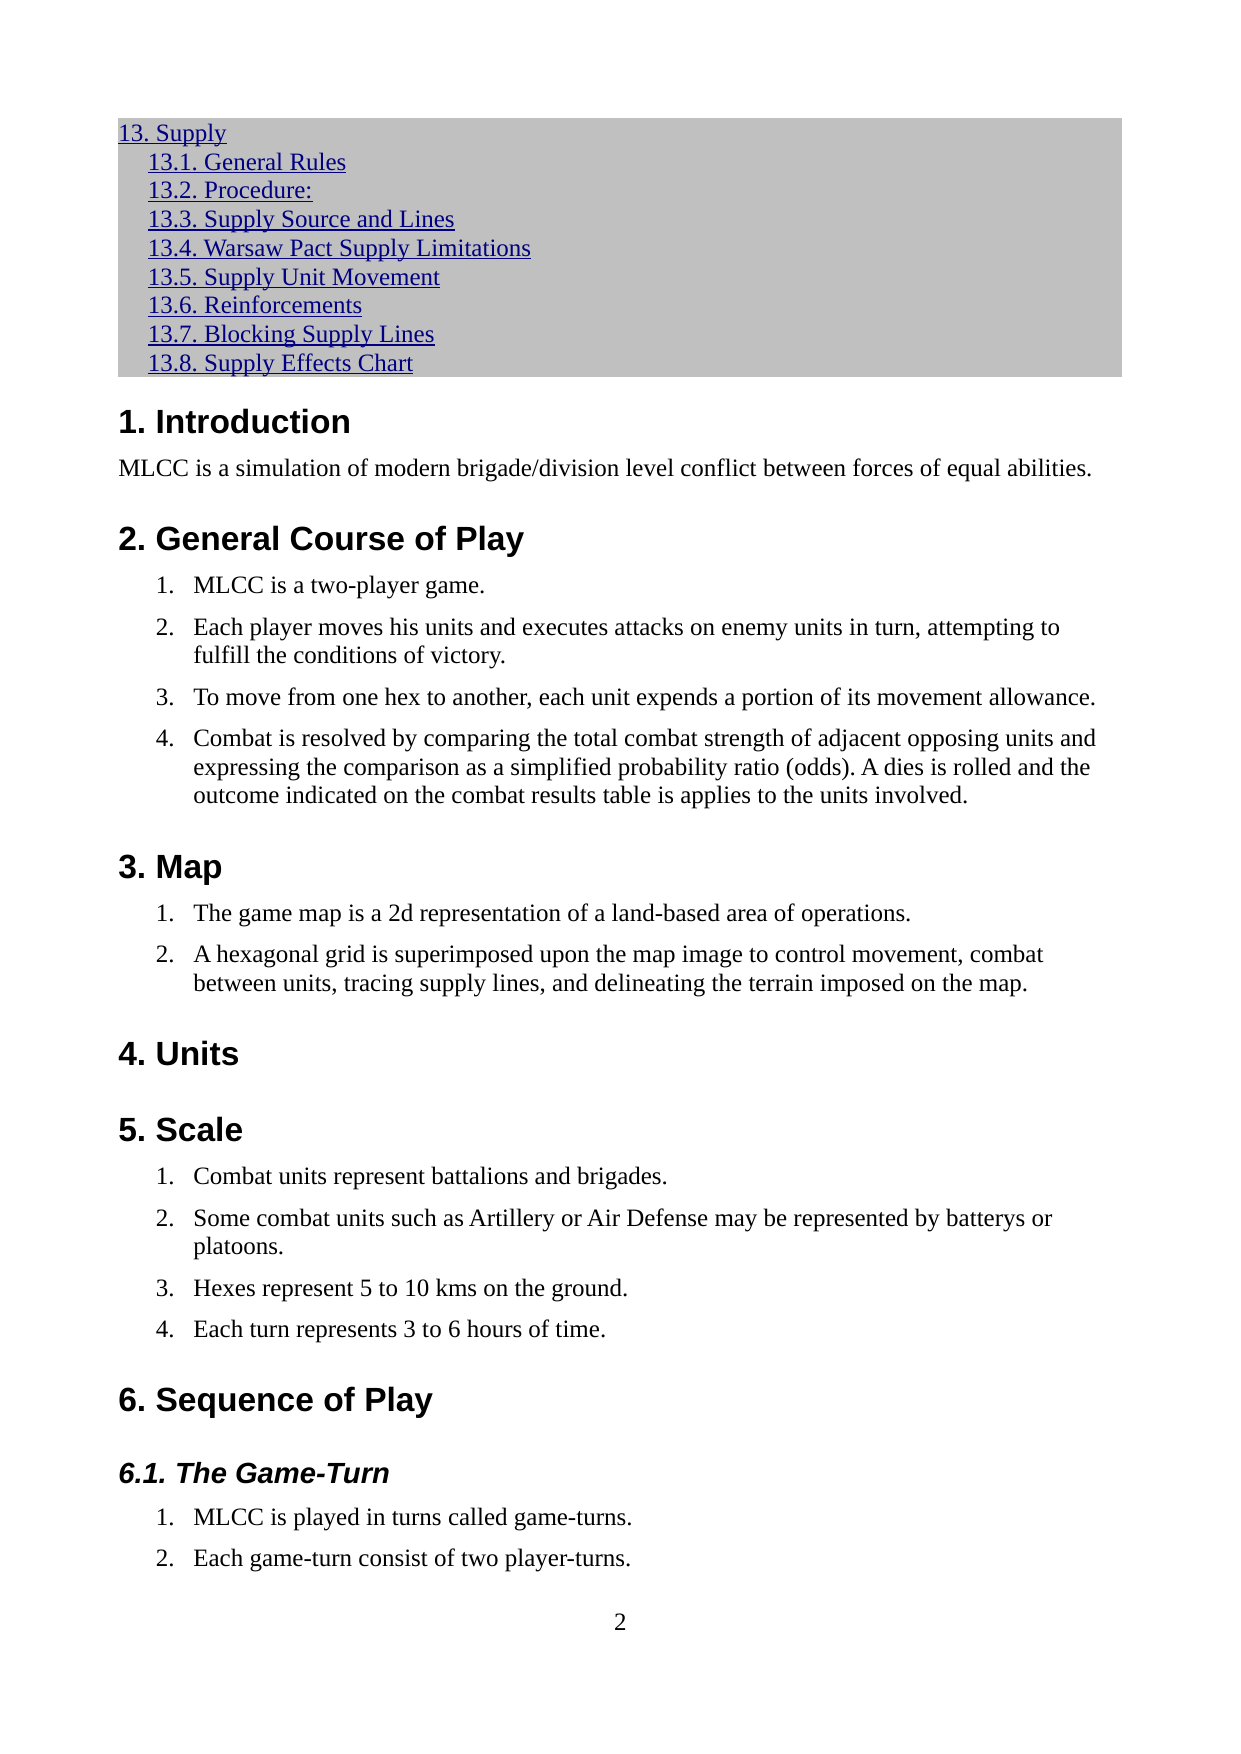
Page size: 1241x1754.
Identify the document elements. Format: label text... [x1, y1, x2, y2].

list Hexes represent 5 to 10 kms on the ground. [156, 1273, 1122, 1301]
list Each game-turn consist of two player-turns. [156, 1543, 1122, 1572]
text 13.7. Blocking Supply Lines [148, 319, 1122, 348]
list Each turn represents 3 to 6 hours of time. [156, 1314, 1122, 1343]
list MLCC is a two-player game. [156, 570, 1122, 599]
text MLCC is a simulation of modern brigade/division level conflict between forces of equal abilities. [118, 453, 1122, 482]
subtitle Scale [118, 1110, 1122, 1149]
subtitle Introduction [118, 402, 1122, 441]
text 13.3. Supply Source and Lines [148, 204, 1122, 233]
text 13. Supply [118, 118, 1122, 147]
text 13.4. Warsaw Pact Supply Limitations [148, 233, 1122, 262]
list To move from one hex to another, each unit expends a portion of its movement allowance. [156, 682, 1122, 710]
subtitle The Game-Turn [118, 1456, 1122, 1490]
text 13.8. Supply Effects Chart [148, 348, 1122, 377]
text 13.2. Procedure: [148, 176, 1122, 204]
list Each player moves his units and executes attacks on enemy units in turn, attempting to fulfill the conditions of victory. [156, 612, 1122, 669]
subtitle Sequence of Play [118, 1380, 1122, 1419]
list Combat is resolved by comparing the total combat strength of adjacent opposing units and expressing the comparison as a simplified probability ratio (odds). A dies is rolled and the outcome indicated on the combat results table is applies to the units involved. [156, 723, 1122, 809]
list A hexagonal grid is superimposed upon the map image to control movement, combat between units, tracing supply lines, and delineating the terrain imposed on the map. [156, 939, 1122, 997]
text 13.6. Reinforcements [148, 291, 1122, 319]
list Combat units represent battalions and brigades. [156, 1161, 1122, 1190]
list MLCC is played in turns called game-turns. [156, 1502, 1122, 1531]
subtitle Map [118, 847, 1122, 885]
text 13.5. Supply Unit Movement [148, 262, 1122, 291]
subtitle Units [118, 1034, 1122, 1073]
subtitle General Course of Play [118, 519, 1122, 558]
list The game map is a 2d representation of a land-based area of operations. [156, 898, 1122, 927]
text 13.1. General Rules [148, 147, 1122, 176]
list Some combat units such as Artillery or Air Defense may be represented by batterys or platoons. [156, 1203, 1122, 1260]
